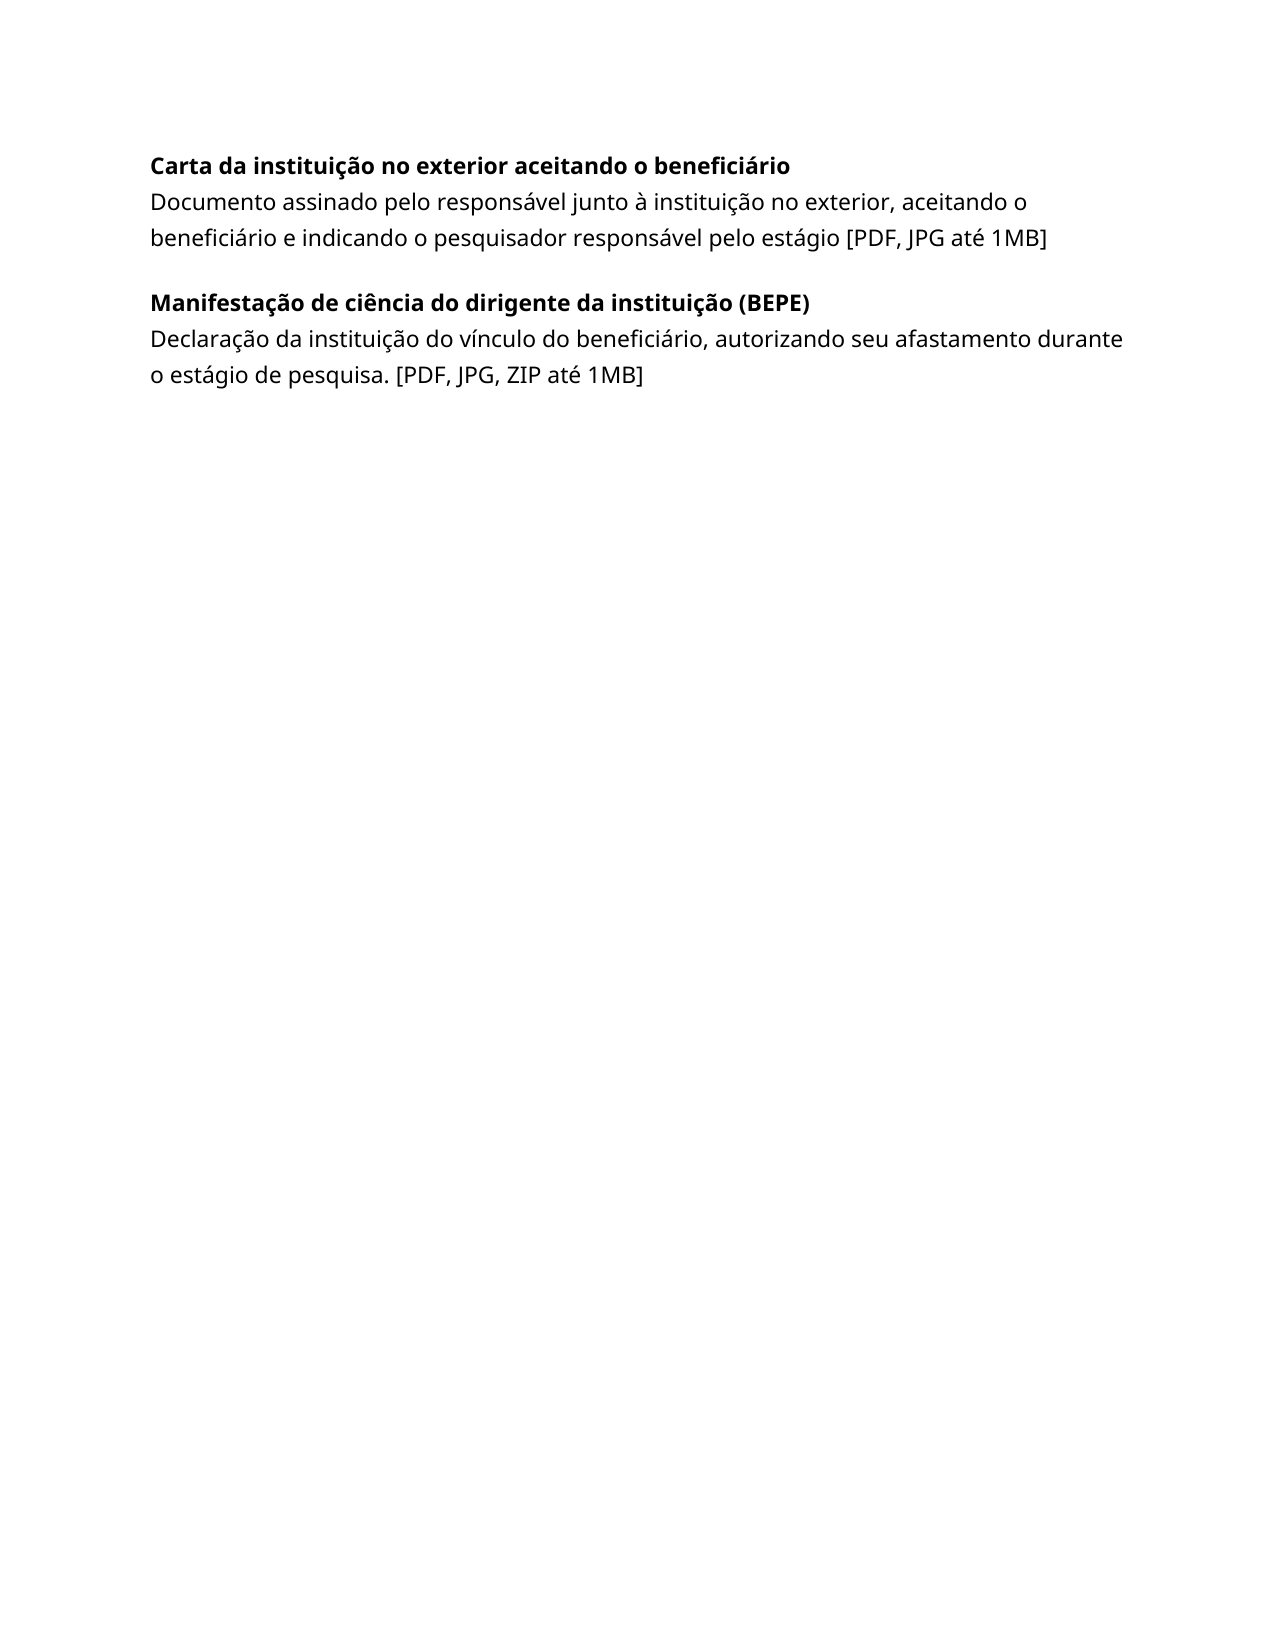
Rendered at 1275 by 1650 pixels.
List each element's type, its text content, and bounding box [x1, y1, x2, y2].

text Carta da instituição no exterior aceitando o beneficiário [150, 150, 1125, 181]
text Documento assinado pelo responsável junto à instituição no exterior, aceitando o beneficiário e indicando o pesquisador responsável pelo estágio [PDF, JPG até 1MB] [150, 186, 1125, 253]
text Manifestação de ciência do dirigente da instituição (BEPE) [150, 287, 1125, 318]
text Declaração da instituição do vínculo do beneficiário, autorizando seu afastamento durante o estágio de pesquisa. [PDF, JPG, ZIP até 1MB] [150, 323, 1125, 390]
